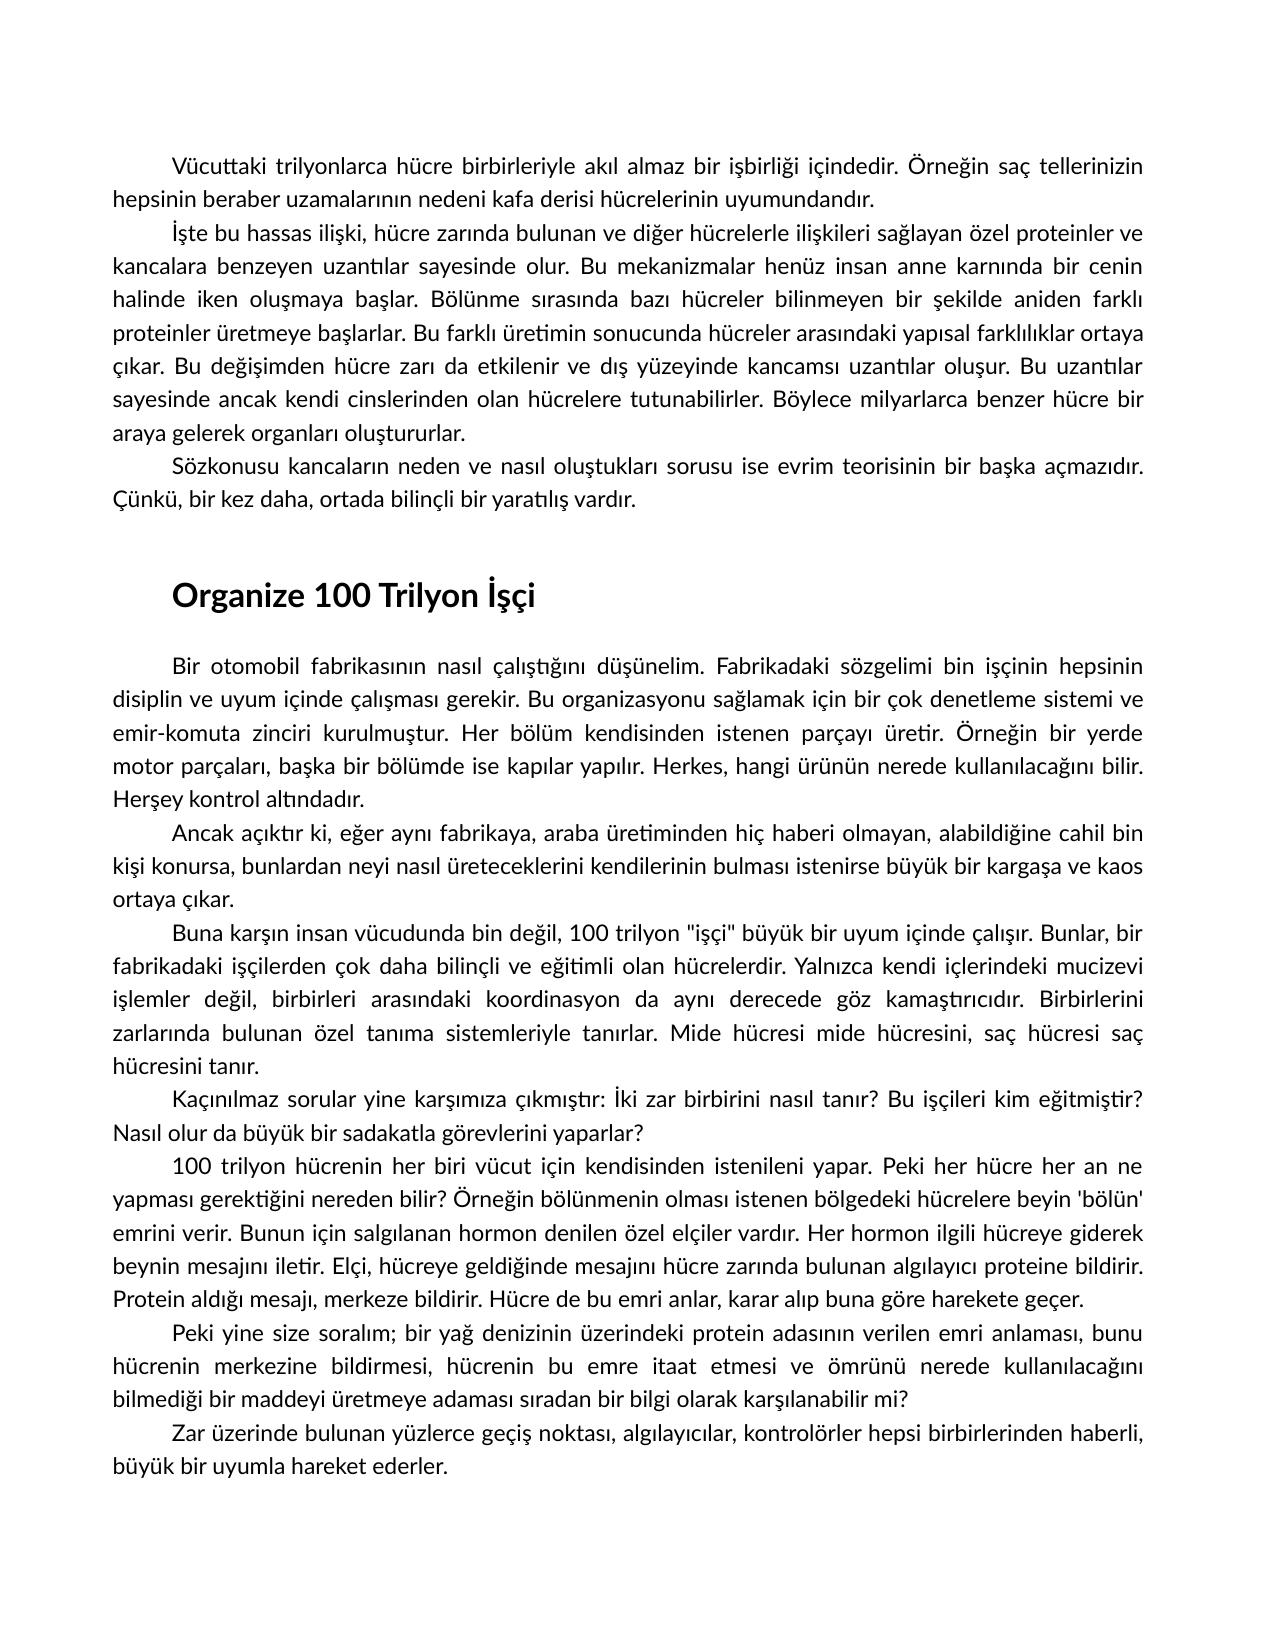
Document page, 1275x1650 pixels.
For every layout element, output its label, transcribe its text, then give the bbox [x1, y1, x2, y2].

text Zar üzerinde bulunan yüzlerce geçiş noktası, algılayıcılar, kontrolörler hepsi birbirlerinden haberli, büyük bir uyumla hareket ederler. [112, 1414, 1145, 1481]
text Kaçınılmaz sorular yine karşımıza çıkmıştır: İki zar birbirini nasıl tanır? Bu işçileri kim eğitmiştir? Nasıl olur da büyük bir sadakatla görevlerini yaparlar? [112, 1081, 1145, 1148]
text Peki yine size soralım; bir yağ denizinin üzerindeki protein adasının verilen emri anlaması, bunu hücrenin merkezine bildirmesi, hücrenin bu emre itaat etmesi ve ömrünü nerede kullanılacağını bilmediği bir maddeyi üretmeye adaması sıradan bir bilgi olarak karşılanabilir mi? [112, 1314, 1145, 1414]
text Ancak açıktır ki, eğer aynı fabrikaya, araba üretiminden hiç haberi olmayan, alabildiğine cahil bin kişi konursa, bunlardan neyi nasıl üreteceklerini kendilerinin bulması istenirse büyük bir kargaşa ve kaos ortaya çıkar. [112, 814, 1145, 914]
text Sözkonusu kancaların neden ve nasıl oluştukları sorusu ise evrim teorisinin bir başka açmazıdır. Çünkü, bir kez daha, ortada bilinçli bir yaratılış vardır. [112, 448, 1145, 514]
text Bir otomobil fabrikasının nasıl çalıştığını düşünelim. Fabrikadaki sözgelimi bin işçinin hepsinin disiplin ve uyum içinde çalışması gerekir. Bu organizasyonu sağlamak için bir çok denetleme sistemi ve emir-komuta zinciri kurulmuştur. Her bölüm kendisinden istenen parçayı üretir. Örneğin bir yerde motor parçaları, başka bir bölümde ise kapılar yapılır. Herkes, hangi ürünün nerede kullanılacağını bilir. Herşey kontrol altındadır. [112, 648, 1145, 814]
text Buna karşın insan vücudunda bin değil, 100 trilyon "işçi" büyük bir uyum içinde çalışır. Bunlar, bir fabrikadaki işçilerden çok daha bilinçli ve eğitimli olan hücrelerdir. Yalnızca kendi içlerindeki mucizevi işlemler değil, birbirleri arasındaki koordinasyon da aynı derecede göz kamaştırıcıdır. Birbirlerini zarlarında bulunan özel tanıma sistemleriyle tanırlar. Mide hücresi mide hücresini, saç hücresi saç hücresini tanır. [112, 914, 1145, 1081]
text Vücuttaki trilyonlarca hücre birbirleriyle akıl almaz bir işbirliği içindedir. Örneğin saç tellerinizin hepsinin beraber uzamalarının nedeni kafa derisi hücrelerinin uyumundandır. [112, 148, 1145, 214]
text 100 trilyon hücrenin her biri vücut için kendisinden istenileni yapar. Peki her hücre her an ne yapması gerektiğini nereden bilir? Örneğin bölünmenin olması istenen bölgedeki hücrelere beyin 'bölün' emrini verir. Bunun için salgılanan hormon denilen özel elçiler vardır. Her hormon ilgili hücreye giderek beynin mesajını iletir. Elçi, hücreye geldiğinde mesajını hücre zarında bulunan algılayıcı proteine bildirir. Protein aldığı mesajı, merkeze bildirir. Hücre de bu emri anlar, karar alıp buna göre harekete geçer. [112, 1148, 1145, 1314]
text İşte bu hassas ilişki, hücre zarında bulunan ve diğer hücrelerle ilişkileri sağlayan özel proteinler ve kancalara benzeyen uzantılar sayesinde olur. Bu mekanizmalar henüz insan anne karnında bir cenin halinde iken oluşmaya başlar. Bölünme sırasında bazı hücreler bilinmeyen bir şekilde aniden farklı proteinler üretmeye başlarlar. Bu farklı üretimin sonucunda hücreler arasındaki yapısal farklılıklar ortaya çıkar. Bu değişimden hücre zarı da etkilenir ve dış yüzeyinde kancamsı uzantılar oluşur. Bu uzantılar sayesinde ancak kendi cinslerinden olan hücrelere tutunabilirler. Böylece milyarlarca benzer hücre bir araya gelerek organları oluştururlar. [112, 214, 1145, 448]
subtitle Organize 100 Trilyon İşçi [112, 581, 1145, 614]
